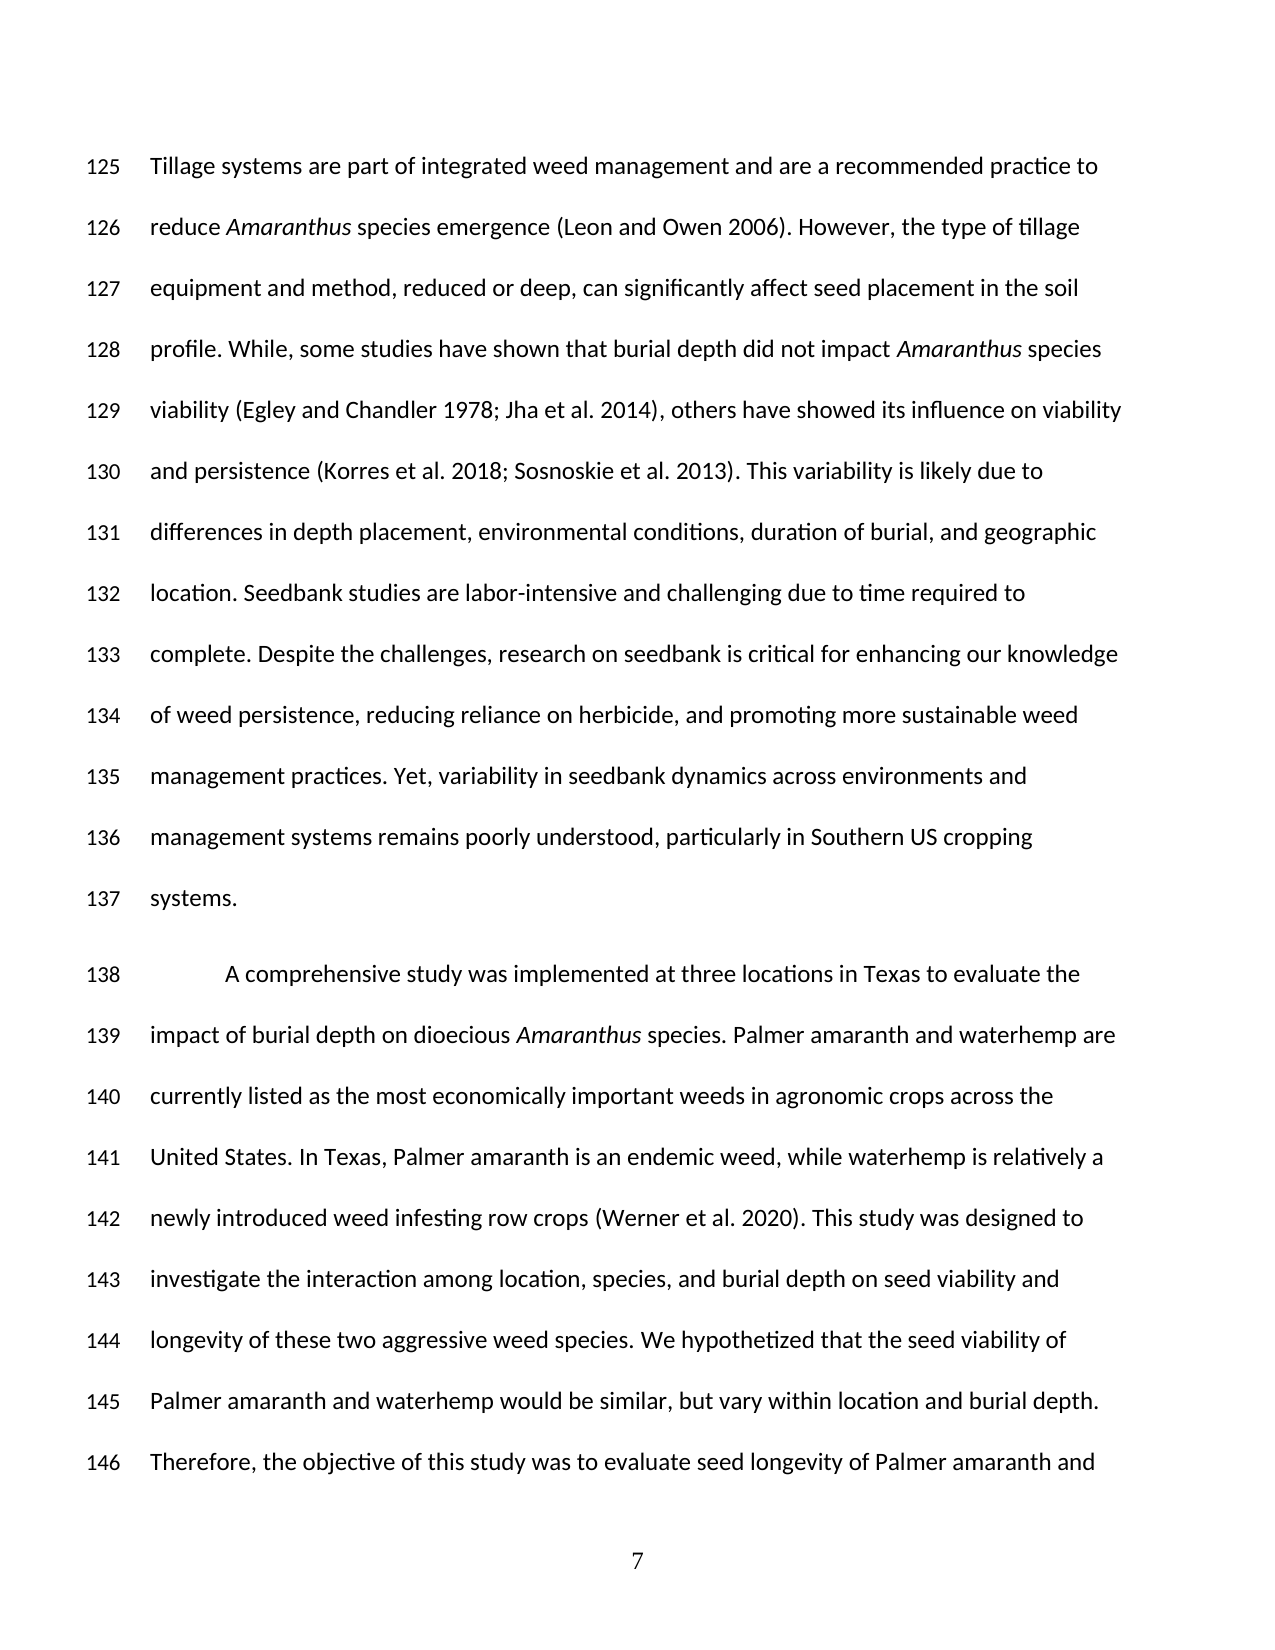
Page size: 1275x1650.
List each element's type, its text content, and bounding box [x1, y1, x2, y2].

text Tillage systems are part of integrated weed management and are a recommended practice to reduce Amaranthus species emergence (Leon and Owen 2006). However, the type of tillage equipment and method, reduced or deep, can significantly affect seed placement in the soil profile. While, some studies have shown that burial depth did not impact Amaranthus species viability (Egley and Chandler 1978; Jha et al. 2014), others have showed its influence on viability and persistence (Korres et al. 2018; Sosnoskie et al. 2013). This variability is likely due to differences in depth placement, environmental conditions, duration of burial, and geographic location. Seedbank studies are labor-intensive and challenging due to time required to complete. Despite the challenges, research on seedbank is critical for enhancing our knowledge of weed persistence, reducing reliance on herbicide, and promoting more sustainable weed management practices. Yet, variability in seedbank dynamics across environments and management systems remains poorly understood, particularly in Southern US cropping systems. [150, 150, 1125, 913]
text A comprehensive study was implemented at three locations in Texas to evaluate the impact of burial depth on dioecious Amaranthus species. Palmer amaranth and waterhemp are currently listed as the most economically important weeds in agronomic crops across the United States. In Texas, Palmer amaranth is an endemic weed, while waterhemp is relatively a newly introduced weed infesting row crops (Werner et al. 2020). This study was designed to investigate the interaction among location, species, and burial depth on seed viability and longevity of these two aggressive weed species. We hypothetized that the seed viability of Palmer amaranth and waterhemp would be similar, but vary within location and burial depth. Therefore, the objective of this study was to evaluate seed longevity of Palmer amaranth and [150, 958, 1125, 1477]
